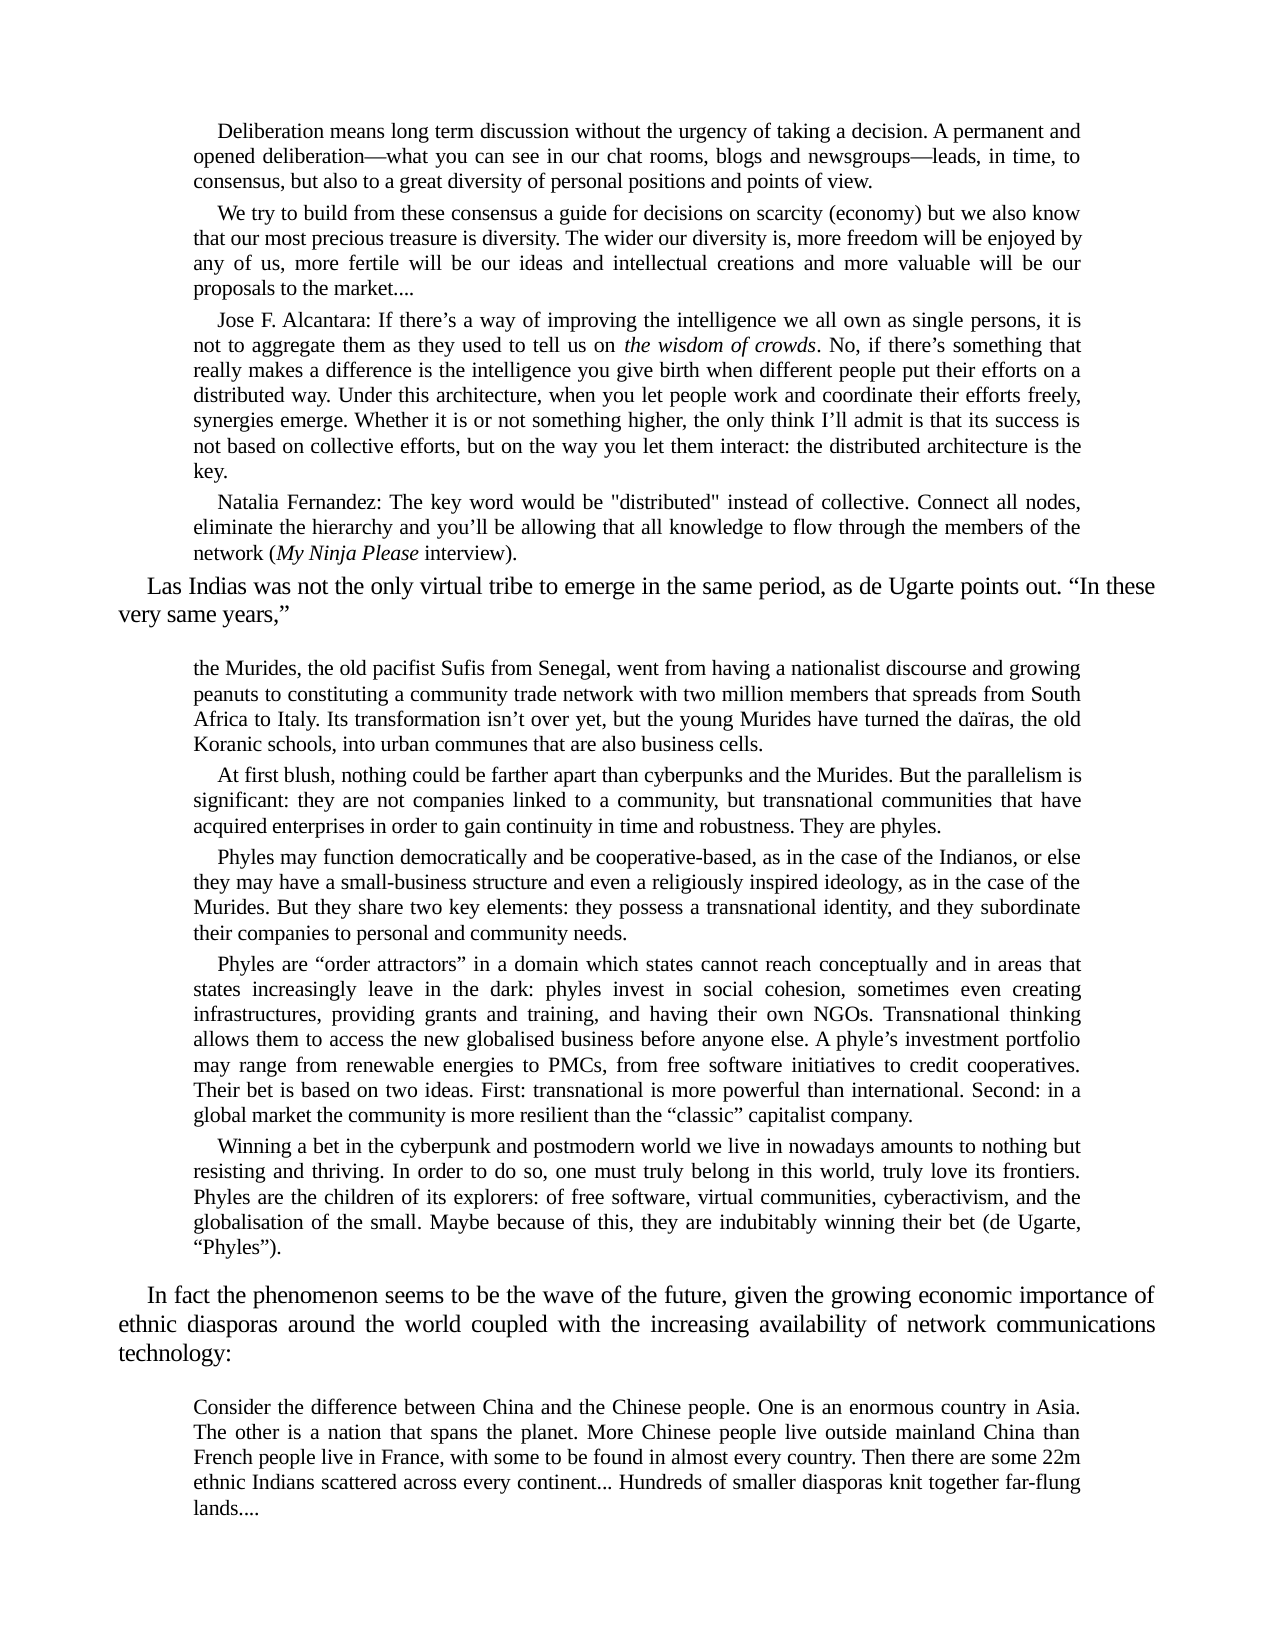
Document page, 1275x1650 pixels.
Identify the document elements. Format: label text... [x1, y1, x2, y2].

text Jose F. Alcantara: If there’s a way of improving the intelligence we all own as single persons, it is not to aggregate them as they used to tell us on the wisdom of crowds. No, if there’s something that really makes a difference is the intelligence you give birth when different people put their efforts on a distributed way. Under this architecture, when you let people work and coordinate their efforts freely, synergies emerge. Whether it is or not something higher, the only think I’ll admit is that its success is not based on collective efforts, but on the way you let them interact: the distributed architecture is the key. [193, 307, 1082, 483]
text At first blush, nothing could be farther apart than cyberpunks and the Murides. But the parallelism is significant: they are not companies linked to a community, but transnational communities that have acquired enterprises in order to gain continuity in time and robustness. They are phyles. [193, 762, 1082, 838]
text In fact the phenomenon seems to be the wave of the future, given the growing economic importance of ethnic diasporas around the world coupled with the increasing availability of network communications technology: [118, 1280, 1157, 1367]
text Phyles may function democratically and be cooperative-based, as in the case of the Indianos, or else they may have a small-business structure and even a religiously inspired ideology, as in the case of the Murides. But they share two key elements: they possess a transnational identity, and they subordinate their companies to personal and community needs. [193, 844, 1082, 945]
text the Murides, the old pacifist Sufis from Senegal, went from having a nationalist discourse and growing peanuts to constituting a community trade network with two million members that spreads from South Africa to Italy. Its transformation isn’t over yet, but the young Murides have turned the daïras, the old Koranic schools, into urban communes that are also business cells. [193, 655, 1082, 756]
text Consider the difference between China and the Chinese people. One is an enormous country in Asia. The other is a nation that spans the planet. More Chinese people live outside mainland China than French people live in France, with some to be found in almost every country. Then there are some 22m ethnic Indians scattered across every continent... Hundreds of smaller diasporas knit together far-flung lands.... [193, 1394, 1082, 1520]
text We try to build from these consensus a guide for decisions on scarcity (economy) but we also know that our most precious treasure is diversity. The wider our diversity is, more freedom will be enjoyed by any of us, more fertile will be our ideas and intellectual creations and more valuable will be our proposals to the market.... [193, 200, 1082, 301]
text Deliberation means long term discussion without the urgency of taking a decision. A permanent and opened deliberation—what you can see in our chat rooms, blogs and newsgroups—leads, in time, to consensus, but also to a great diversity of personal positions and points of view. [193, 118, 1082, 194]
text Natalia Fernandez: The key word would be "distributed" instead of collective. Connect all nodes, eliminate the hierarchy and you’ll be allowing that all knowledge to flow through the members of the network (My Ninja Please interview). [193, 489, 1082, 565]
text Winning a bet in the cyberpunk and postmodern world we live in nowadays amounts to nothing but resisting and thriving. In order to do so, one must truly belong in this world, truly love its frontiers. Phyles are the children of its explorers: of free software, virtual communities, cyberactivism, and the globalisation of the small. Maybe because of this, they are indubitably winning their bet (de Ugarte, “Phyles”). [193, 1133, 1082, 1259]
text Phyles are “order attractors” in a domain which states cannot reach conceptually and in areas that states increasingly leave in the dark: phyles invest in social cohesion, sometimes even creating infrastructures, providing grants and training, and having their own NGOs. Transnational thinking allows them to access the new globalised business before anyone else. A phyle’s investment portfolio may range from renewable energies to PMCs, from free software initiatives to credit cooperatives. Their bet is based on two ideas. First: transnational is more powerful than international. Second: in a global market the community is more resilient than the “classic” capitalist company. [193, 951, 1082, 1127]
text Las Indias was not the only virtual tribe to emerge in the same period, as de Ugarte points out. “In these very same years,” [118, 571, 1157, 628]
